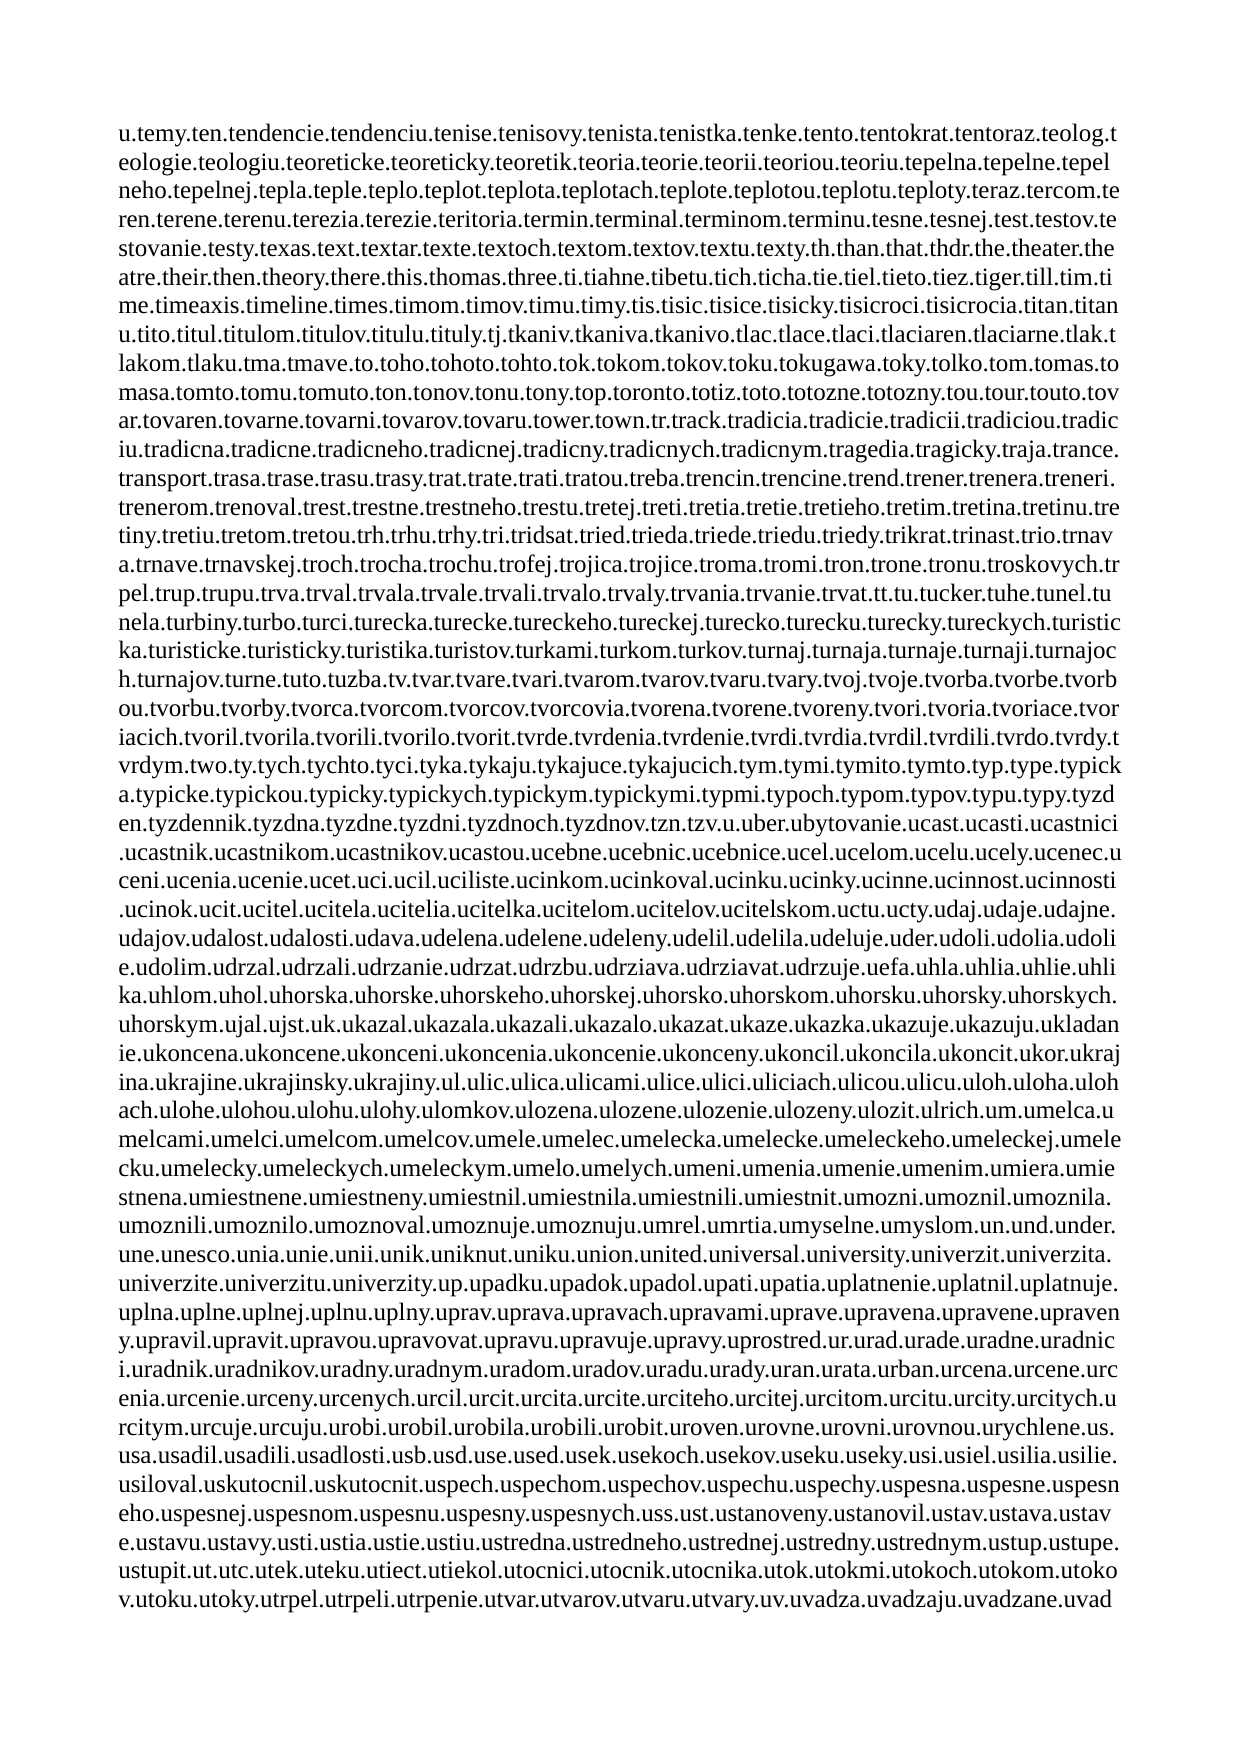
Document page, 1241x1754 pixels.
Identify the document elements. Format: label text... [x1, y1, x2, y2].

text u.temy.ten.tendencie.tendenciu.tenise.tenisovy.tenista.tenistka.tenke.tento.tentokrat.tentoraz.teolog.teologie.teologiu.teoreticke.teoreticky.teoretik.teoria.teorie.teorii.teoriou.teoriu.tepelna.tepelne.tepelneho.tepelnej.tepla.teple.teplo.teplot.teplota.teplotach.teplote.teplotou.teplotu.teploty.teraz.tercom.teren.terene.terenu.terezia.terezie.teritoria.termin.terminal.terminom.terminu.tesne.tesnej.test.testov.testovanie.testy.texas.text.textar.texte.textoch.textom.textov.textu.texty.th.than.that.thdr.the.theater.theatre.their.then.theory.there.this.thomas.three.ti.tiahne.tibetu.tich.ticha.tie.tiel.tieto.tiez.tiger.till.tim.time.timeaxis.timeline.times.timom.timov.timu.timy.tis.tisic.tisice.tisicky.tisicroci.tisicrocia.titan.titanu.tito.titul.titulom.titulov.titulu.tituly.tj.tkaniv.tkaniva.tkanivo.tlac.tlace.tlaci.tlaciaren.tlaciarne.tlak.tlakom.tlaku.tma.tmave.to.toho.tohoto.tohto.tok.tokom.tokov.toku.tokugawa.toky.tolko.tom.tomas.tomasa.tomto.tomu.tomuto.ton.tonov.tonu.tony.top.toronto.totiz.toto.totozne.totozny.tou.tour.touto.tovar.tovaren.tovarne.tovarni.tovarov.tovaru.tower.town.tr.track.tradicia.tradicie.tradicii.tradiciou.tradiciu.tradicna.tradicne.tradicneho.tradicnej.tradicny.tradicnych.tradicnym.tragedia.tragicky.traja.trance.transport.trasa.trase.trasu.trasy.trat.trate.trati.tratou.treba.trencin.trencine.trend.trener.trenera.treneri.trenerom.trenoval.trest.trestne.trestneho.trestu.tretej.treti.tretia.tretie.tretieho.tretim.tretina.tretinu.tretiny.tretiu.tretom.tretou.trh.trhu.trhy.tri.tridsat.tried.trieda.triede.triedu.triedy.trikrat.trinast.trio.trnava.trnave.trnavskej.troch.trocha.trochu.trofej.trojica.trojice.troma.tromi.tron.trone.tronu.troskovych.trpel.trup.trupu.trva.trval.trvala.trvale.trvali.trvalo.trvaly.trvania.trvanie.trvat.tt.tu.tucker.tuhe.tunel.tunela.turbiny.turbo.turci.turecka.turecke.tureckeho.tureckej.turecko.turecku.turecky.tureckych.turisticka.turisticke.turisticky.turistika.turistov.turkami.turkom.turkov.turnaj.turnaja.turnaje.turnaji.turnajoch.turnajov.turne.tuto.tuzba.tv.tvar.tvare.tvari.tvarom.tvarov.tvaru.tvary.tvoj.tvoje.tvorba.tvorbe.tvorbou.tvorbu.tvorby.tvorca.tvorcom.tvorcov.tvorcovia.tvorena.tvorene.tvoreny.tvori.tvoria.tvoriace.tvoriacich.tvoril.tvorila.tvorili.tvorilo.tvorit.tvrde.tvrdenia.tvrdenie.tvrdi.tvrdia.tvrdil.tvrdili.tvrdo.tvrdy.tvrdym.two.ty.tych.tychto.tyci.tyka.tykaju.tykajuce.tykajucich.tym.tymi.tymito.tymto.typ.type.typicka.typicke.typickou.typicky.typickych.typickym.typickymi.typmi.typoch.typom.typov.typu.typy.tyzden.tyzdennik.tyzdna.tyzdne.tyzdni.tyzdnoch.tyzdnov.tzn.tzv.u.uber.ubytovanie.ucast.ucasti.ucastnici.ucastnik.ucastnikom.ucastnikov.ucastou.ucebne.ucebnic.ucebnice.ucel.ucelom.ucelu.ucely.ucenec.uceni.ucenia.ucenie.ucet.uci.ucil.uciliste.ucinkom.ucinkoval.ucinku.ucinky.ucinne.ucinnost.ucinnosti.ucinok.ucit.ucitel.ucitela.ucitelia.ucitelka.ucitelom.ucitelov.ucitelskom.uctu.ucty.udaj.udaje.udajne.udajov.udalost.udalosti.udava.udelena.udelene.udeleny.udelil.udelila.udeluje.uder.udoli.udolia.udolie.udolim.udrzal.udrzali.udrzanie.udrzat.udrzbu.udrziava.udrziavat.udrzuje.uefa.uhla.uhlia.uhlie.uhlika.uhlom.uhol.uhorska.uhorske.uhorskeho.uhorskej.uhorsko.uhorskom.uhorsku.uhorsky.uhorskych.uhorskym.ujal.ujst.uk.ukazal.ukazala.ukazali.ukazalo.ukazat.ukaze.ukazka.ukazuje.ukazuju.ukladanie.ukoncena.ukoncene.ukonceni.ukoncenia.ukoncenie.ukonceny.ukoncil.ukoncila.ukoncit.ukor.ukrajina.ukrajine.ukrajinsky.ukrajiny.ul.ulic.ulica.ulicami.ulice.ulici.uliciach.ulicou.ulicu.uloh.uloha.ulohach.ulohe.ulohou.ulohu.ulohy.ulomkov.ulozena.ulozene.ulozenie.ulozeny.ulozit.ulrich.um.umelca.umelcami.umelci.umelcom.umelcov.umele.umelec.umelecka.umelecke.umeleckeho.umeleckej.umelecku.umelecky.umeleckych.umeleckym.umelo.umelych.umeni.umenia.umenie.umenim.umiera.umiestnena.umiestnene.umiestneny.umiestnil.umiestnila.umiestnili.umiestnit.umozni.umoznil.umoznila.umoznili.umoznilo.umoznoval.umoznuje.umoznuju.umrel.umrtia.umyselne.umyslom.un.und.under.une.unesco.unia.unie.unii.unik.uniknut.uniku.union.united.universal.university.univerzit.univerzita.univerzite.univerzitu.univerzity.up.upadku.upadok.upadol.upati.upatia.uplatnenie.uplatnil.uplatnuje.uplna.uplne.uplnej.uplnu.uplny.uprav.uprava.upravach.upravami.uprave.upravena.upravene.upraveny.upravil.upravit.upravou.upravovat.upravu.upravuje.upravy.uprostred.ur.urad.urade.uradne.uradnici.uradnik.uradnikov.uradny.uradnym.uradom.uradov.uradu.urady.uran.urata.urban.urcena.urcene.urcenia.urcenie.urceny.urcenych.urcil.urcit.urcita.urcite.urciteho.urcitej.urcitom.urcitu.urcity.urcitych.urcitym.urcuje.urcuju.urobi.urobil.urobila.urobili.urobit.uroven.urovne.urovni.urovnou.urychlene.us.usa.usadil.usadili.usadlosti.usb.usd.use.used.usek.usekoch.usekov.useku.useky.usi.usiel.usilia.usilie.usiloval.uskutocnil.uskutocnit.uspech.uspechom.uspechov.uspechu.uspechy.uspesna.uspesne.uspesneho.uspesnej.uspesnom.uspesnu.uspesny.uspesnych.uss.ust.ustanoveny.ustanovil.ustav.ustava.ustave.ustavu.ustavy.usti.ustia.ustie.ustiu.ustredna.ustredneho.ustrednej.ustredny.ustrednym.ustup.ustupe.ustupit.ut.utc.utek.uteku.utiect.utiekol.utocnici.utocnik.utocnika.utok.utokmi.utokoch.utokom.utokov.utoku.utoky.utrpel.utrpeli.utrpenie.utvar.utvarov.utvaru.utvary.uv.uvadza.uvadzaju.uvadzane.uvad [118, 118, 1122, 1613]
